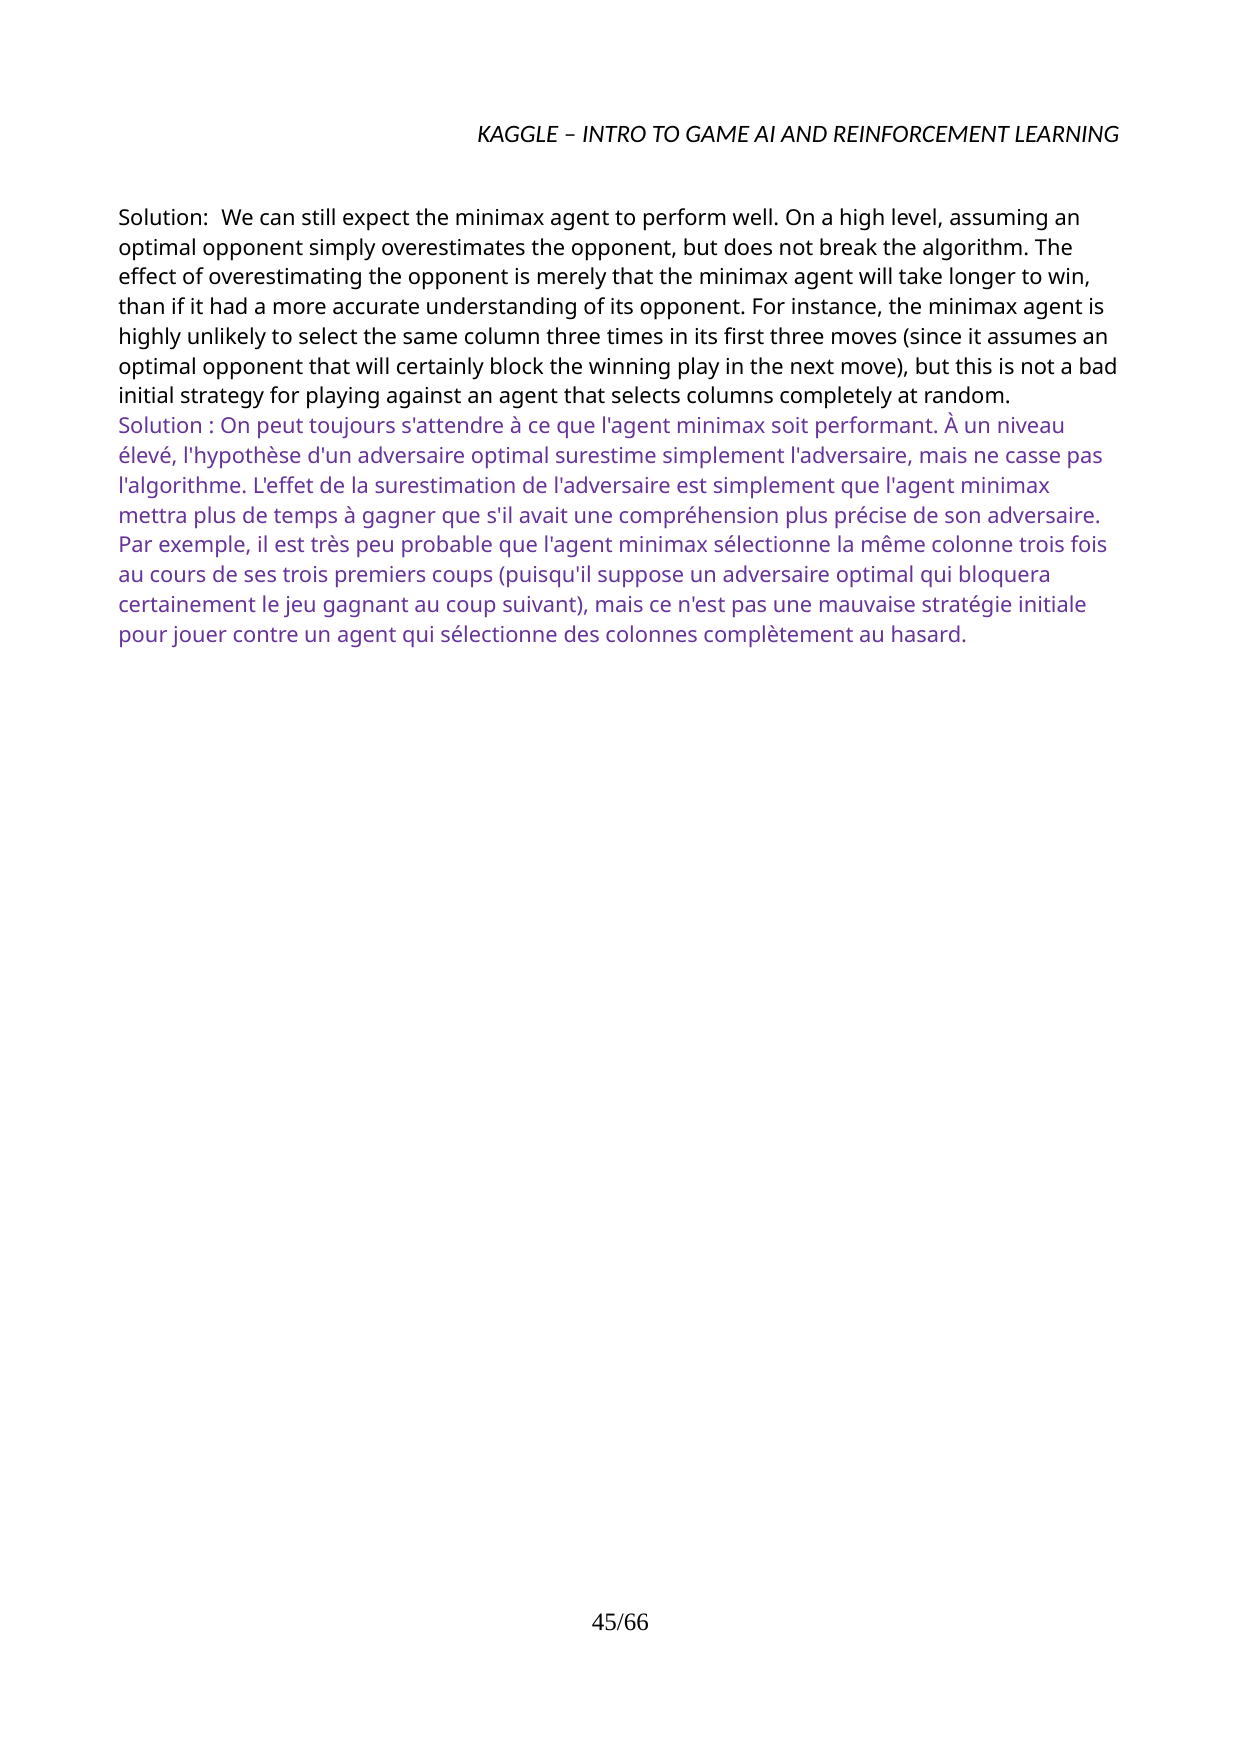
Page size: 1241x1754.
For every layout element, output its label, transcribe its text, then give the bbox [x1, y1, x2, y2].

text Solution : On peut toujours s'attendre à ce que l'agent minimax soit performant. À un niveau élevé, l'hypothèse d'un adversaire optimal surestime simplement l'adversaire, mais ne casse pas l'algorithme. L'effet de la surestimation de l'adversaire est simplement que l'agent minimax mettra plus de temps à gagner que s'il avait une compréhension plus précise de son adversaire. Par exemple, il est très peu probable que l'agent minimax sélectionne la même colonne trois fois au cours de ses trois premiers coups (puisqu'il suppose un adversaire optimal qui bloquera certainement le jeu gagnant au coup suivant), mais ce n'est pas une mauvaise stratégie initiale pour jouer contre un agent qui sélectionne des colonnes complètement au hasard. [118, 410, 1122, 649]
text Solution: We can still expect the minimax agent to perform well. On a high level, assuming an optimal opponent simply overestimates the opponent, but does not break the algorithm. The effect of overestimating the opponent is merely that the minimax agent will take longer to win, than if it had a more accurate understanding of its opponent. For instance, the minimax agent is highly unlikely to select the same column three times in its first three moves (since it assumes an optimal opponent that will certainly block the winning play in the next move), but this is not a bad initial strategy for playing against an agent that selects columns completely at random. [118, 202, 1122, 410]
